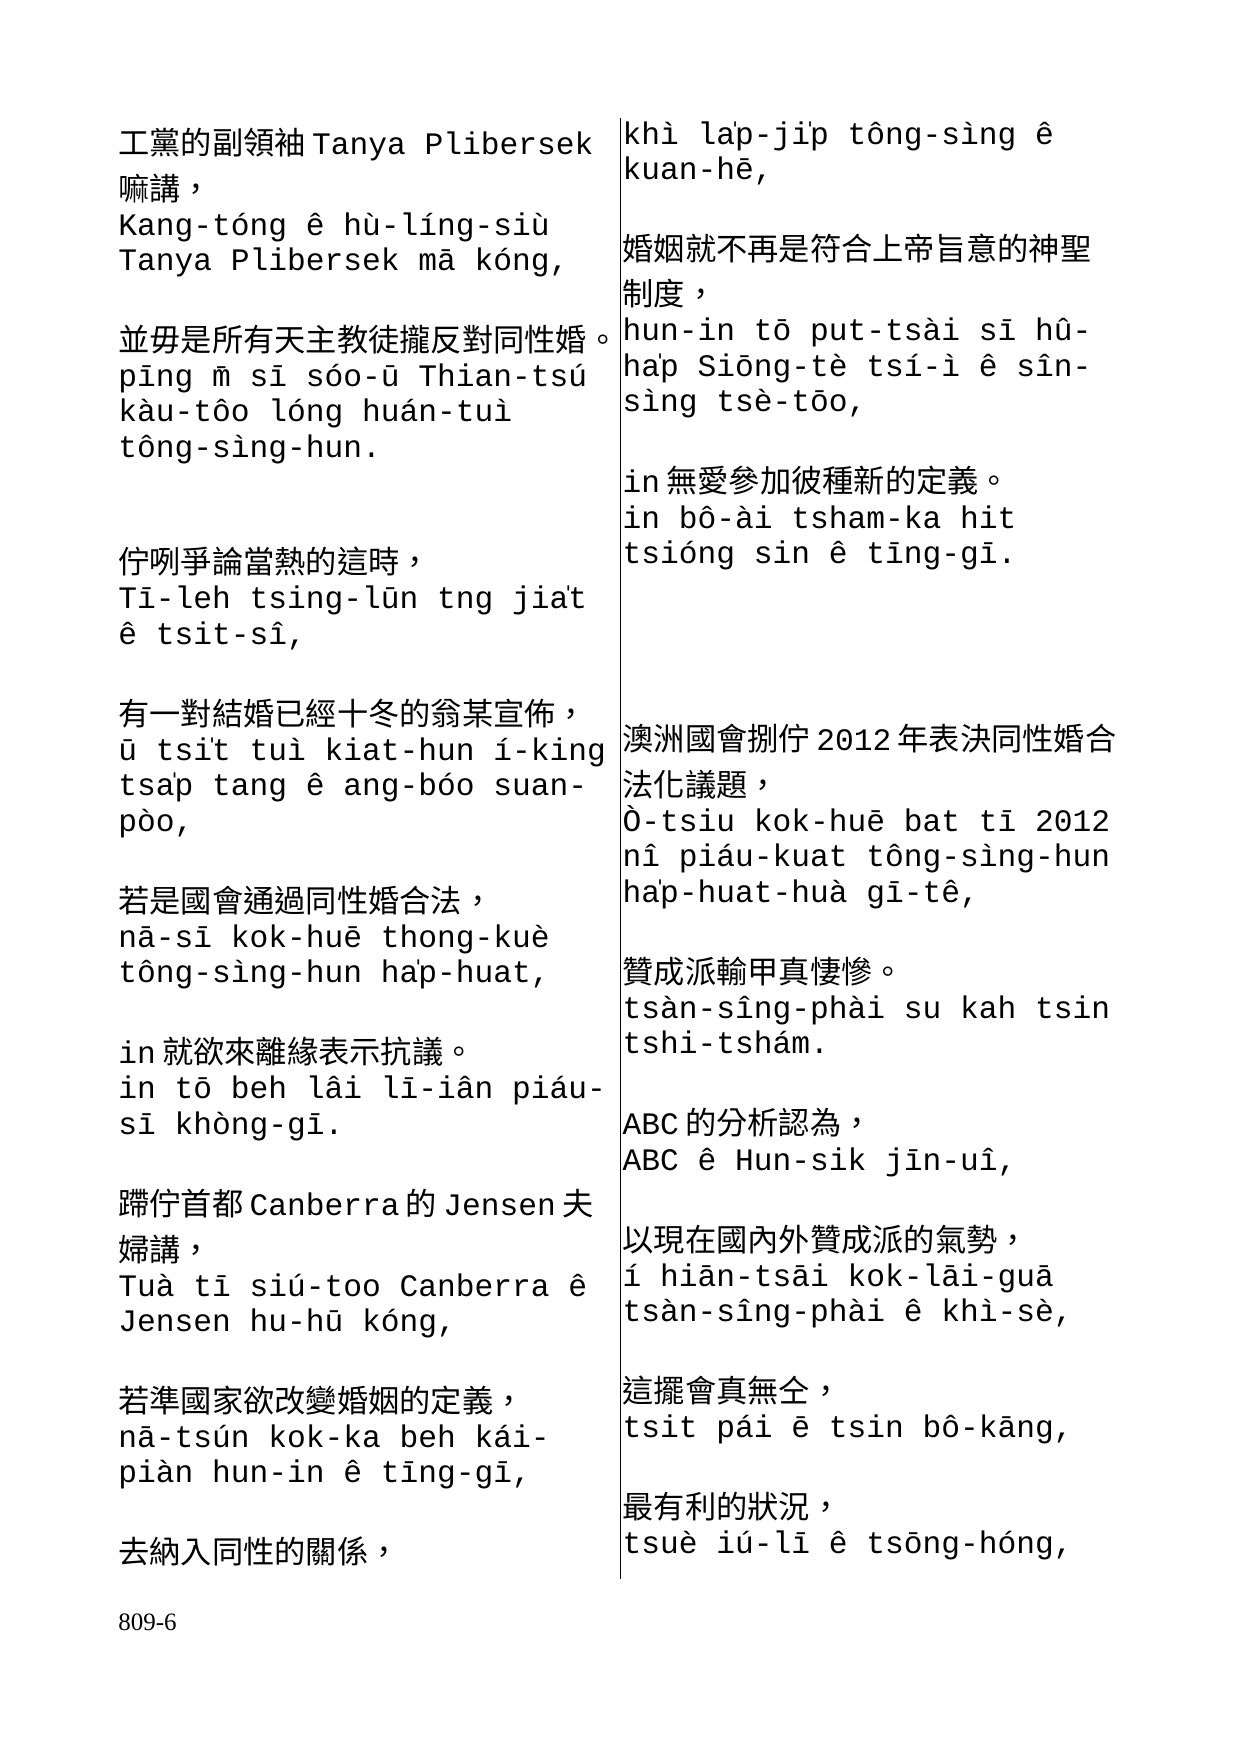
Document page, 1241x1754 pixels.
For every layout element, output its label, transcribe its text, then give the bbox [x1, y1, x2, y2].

text 佇咧爭論當熱的這時， [118, 537, 618, 583]
text Ò-tsiu kok-huē bat tī 2012 nî piáu-kuat tông-sìng-hun ha̍p-huat-huà gī-tê, [622, 805, 1122, 912]
text 蹛佇首都Canberra的Jensen夫婦講， [118, 1179, 618, 1270]
text Tī-leh tsing-lūn tng jia̍t ê tsit-sî, [118, 583, 618, 653]
text Tuà tī siú-too Canberra ê Jensen hu-hū kóng, [118, 1270, 618, 1341]
text 這擺會真無仝， [622, 1366, 1122, 1412]
text 澳洲國會捌佇2012年表決同性婚合法化議題， [622, 714, 1122, 805]
text 工黨的副領袖Tanya Plibersek嘛講， [118, 118, 618, 209]
text in bô-ài tsham-ka hit tsióng sin ê tīng-gī. [622, 502, 1122, 573]
text ABC ê Hun-sik jīn-uî, [622, 1144, 1122, 1179]
text 婚姻就不再是符合上帝旨意的神聖制度， [622, 224, 1122, 315]
text tsàn-sîng-phài su kah tsin tshi-tshám. [622, 992, 1122, 1063]
text í hiān-tsāi kok-lāi-guā tsàn-sîng-phài ê khì-sè, [622, 1260, 1122, 1331]
text 以現在國內外贊成派的氣勢， [622, 1215, 1122, 1260]
text in無愛參加彼種新的定義。 [622, 456, 1122, 502]
text 最有利的狀況， [622, 1482, 1122, 1528]
text 贊成派輸甲真悽慘。 [622, 947, 1122, 992]
text hun-in tō put-tsài sī hû-ha̍p Siōng-tè tsí-ì ê sîn-sìng tsè-tōo, [622, 315, 1122, 421]
text tsit pái ē tsin bô-kāng, [622, 1412, 1122, 1447]
text khì la̍p-ji̍p tông-sìng ê kuan-hē, [622, 118, 1122, 189]
text 若是國會通過同性婚合法， [118, 876, 618, 921]
text pīng m̄ sī sóo-ū Thian-tsú kàu-tôo lóng huán-tuì tông-sìng-hun. [118, 360, 618, 467]
text ū tsi̍t tuì kiat-hun í-king tsa̍p tang ê ang-bóo suan-pòo, [118, 734, 618, 840]
text ABC的分析認為， [622, 1098, 1122, 1144]
text 有一對結婚已經十冬的翁某宣佈， [118, 689, 618, 734]
text 若準國家欲改變婚姻的定義， [118, 1376, 618, 1421]
text nā-tsún kok-ka beh kái-piàn hun-in ê tīng-gī, [118, 1421, 618, 1492]
text 並毋是所有天主教徒攏反對同性婚。 [118, 315, 618, 360]
text in就欲來離緣表示抗議。 [118, 1027, 618, 1073]
text Kang-tóng ê hù-líng-siù Tanya Plibersek mā kóng, [118, 209, 618, 280]
text tsuè iú-lī ê tsōng-hóng, [622, 1528, 1122, 1563]
text nā-sī kok-huē thong-kuè tông-sìng-hun ha̍p-huat, [118, 921, 618, 992]
text 去納入同性的關係， [118, 1528, 618, 1573]
text in tō beh lâi lī-iân piáu-sī khòng-gī. [118, 1073, 618, 1144]
